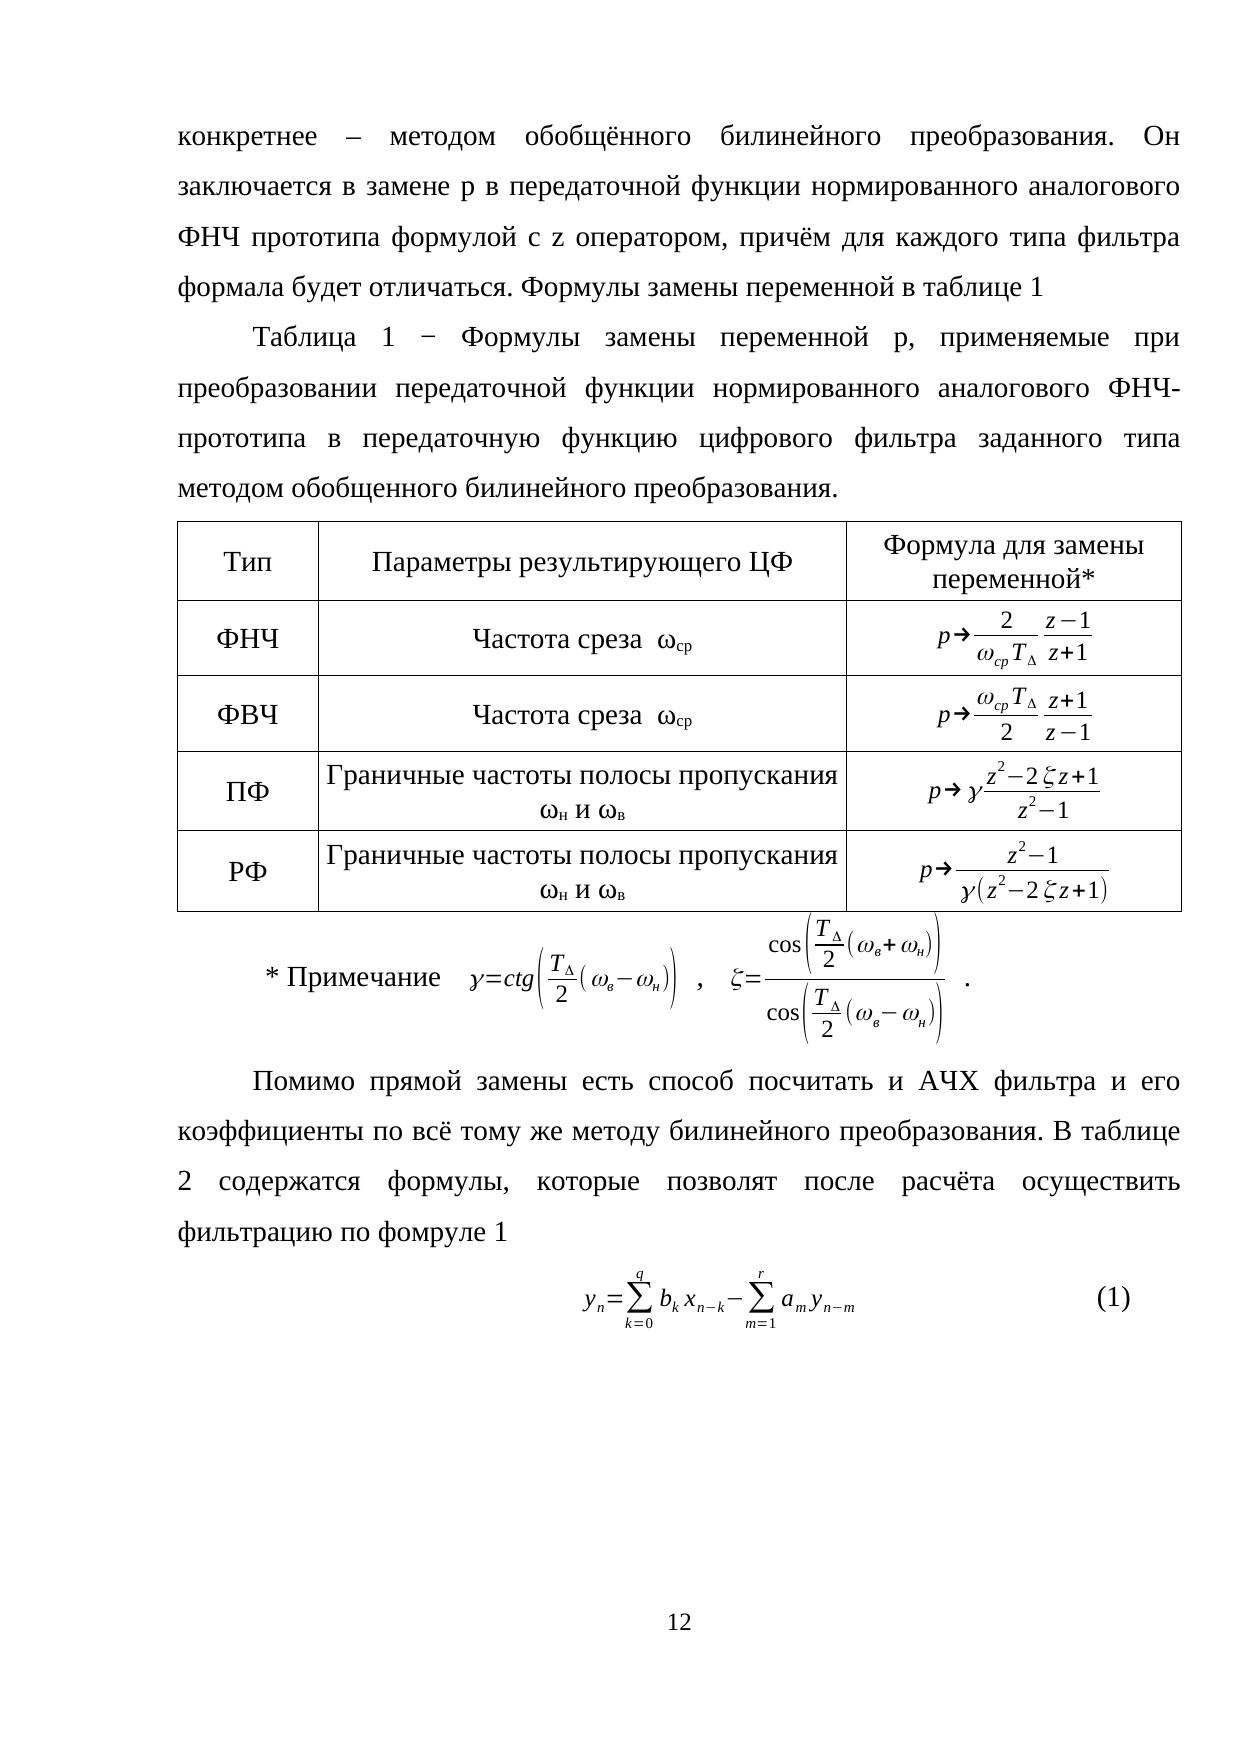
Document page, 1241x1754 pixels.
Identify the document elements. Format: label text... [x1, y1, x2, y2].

table_cell ФНЧ [178, 601, 318, 675]
text Помимо прямой замены есть способ посчитать и АЧХ фильтра и его коэффициенты по всё тому же методу билинейного преобразования. В таблице 2 содержатся формулы, которые позволят после расчёта осуществить фильтрацию по фомруле 1 [177, 1063, 1181, 1247]
text Таблица 1 − Формулы замены переменной p, применяемые при преобразовании передаточной функции нормированного аналогового ФНЧ-прототипа в передаточную функцию цифрового фильтра заданного типа методом обобщенного билинейного преобразования. [177, 319, 1181, 504]
table_cell [847, 831, 1181, 911]
table_header Тип [178, 522, 318, 600]
table_cell [847, 752, 1181, 830]
text (1) [177, 1264, 1181, 1331]
table_cell Частота среза ωср [319, 676, 846, 751]
table_cell РФ [178, 831, 318, 911]
table_cell Частота среза ωср [319, 601, 846, 675]
table_cell Граничные частоты полосы пропускания ωн и ωв [319, 752, 846, 830]
table_header Формула для замены переменной* [847, 522, 1181, 600]
text конкретнее – методом обобщённого билинейного преобразования. Он заключается в замене p в передаточной функции нормированного аналогового ФНЧ прототипа формулой с z оператором, причём для каждого типа фильтра формала будет отличаться. Формулы замены переменной в таблице 1 [177, 118, 1181, 303]
table_cell ПФ [178, 752, 318, 830]
text * Примечание , . [177, 912, 1181, 1046]
table_cell [847, 601, 1181, 675]
table_header Параметры результирующего ЦФ [319, 522, 846, 600]
table_cell ФВЧ [178, 676, 318, 751]
table_cell Граничные частоты полосы пропускания ωн и ωв [319, 831, 846, 911]
table_cell [847, 676, 1181, 751]
